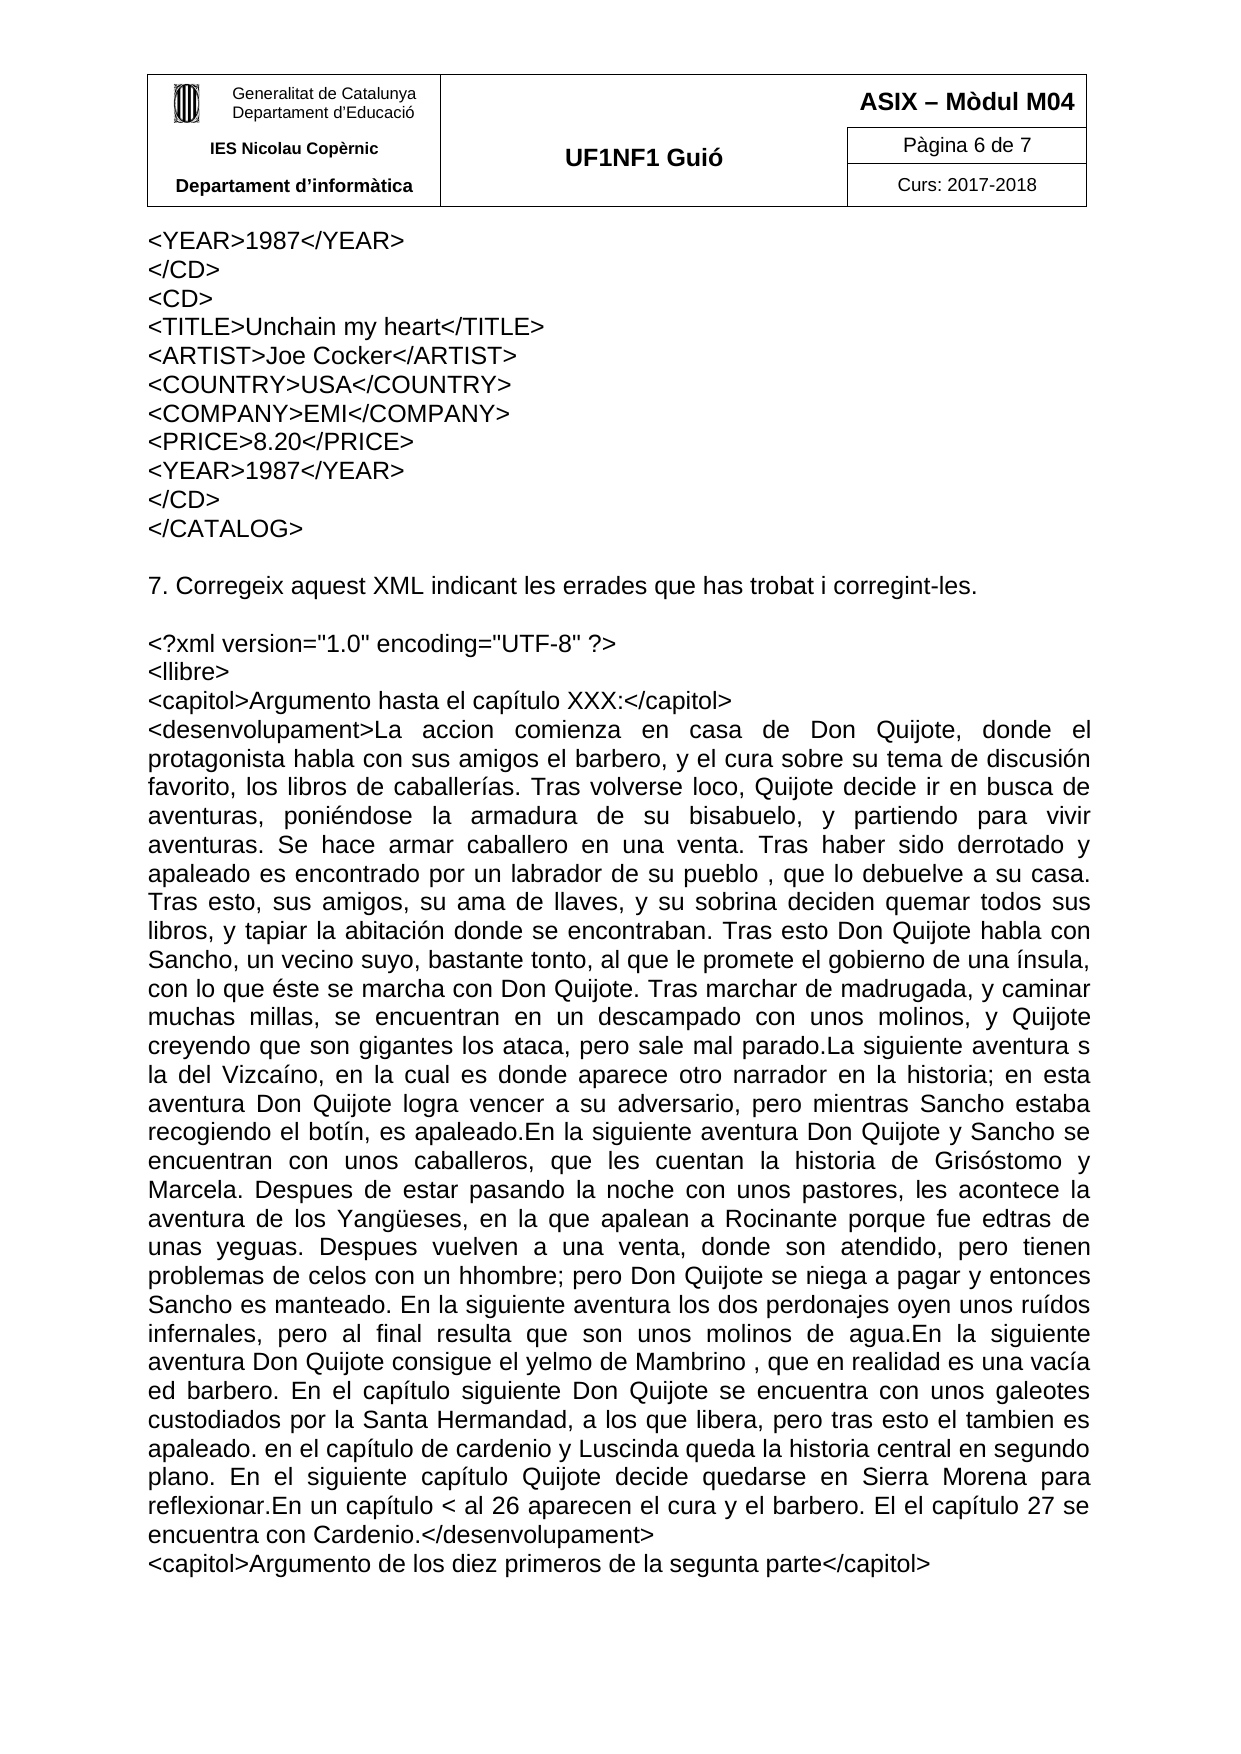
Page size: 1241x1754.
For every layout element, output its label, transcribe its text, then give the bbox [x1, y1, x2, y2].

text <ARTIST>Joe Cocker</ARTIST> [148, 341, 1092, 370]
text <TITLE>Unchain my heart</TITLE> [148, 312, 1092, 341]
text </CD> [148, 255, 1092, 283]
text <CD> [148, 283, 1092, 312]
text <llibre> [148, 657, 1092, 686]
text <COMPANY>EMI</COMPANY> [148, 398, 1092, 427]
text <?xml version="1.0" encoding="UTF-8" ?> [148, 628, 1092, 657]
text 7. Corregeix aquest XML indicant les errades que has trobat i corregint-les. [148, 571, 1092, 600]
text <YEAR>1987</YEAR> [148, 456, 1092, 485]
text <desenvolupament>La accion comienza en casa de Don Quijote, donde el protagonista habla con sus amigos el barbero, y el cura sobre su tema de discusión favorito, los libros de caballerías. Tras volverse loco, Quijote decide ir en busca de aventuras, poniéndose la armadura de su bisabuelo, y partiendo para vivir aventuras. Se hace armar caballero en una venta. Tras haber sido derrotado y apaleado es encontrado por un labrador de su pueblo , que lo debuelve a su casa. Tras esto, sus amigos, su ama de llaves, y su sobrina deciden quemar todos sus libros, y tapiar la abitación donde se encontraban. Tras esto Don Quijote habla con Sancho, un vecino suyo, bastante tonto, al que le promete el gobierno de una ínsula, con lo que éste se marcha con Don Quijote. Tras marchar de madrugada, y caminar muchas millas, se encuentran en un descampado con unos molinos, y Quijote creyendo que son gigantes los ataca, pero sale mal parado.La siguiente aventura s la del Vizcaíno, en la cual es donde aparece otro narrador en la historia; en esta aventura Don Quijote logra vencer a su adversario, pero mientras Sancho estaba recogiendo el botín, es apaleado.En la siguiente aventura Don Quijote y Sancho se encuentran con unos caballeros, que les cuentan la historia de Grisóstomo y Marcela. Despues de estar pasando la noche con unos pastores, les acontece la aventura de los Yangüeses, en la que apalean a Rocinante porque fue edtras de unas yeguas. Despues vuelven a una venta, donde son atendido, pero tienen problemas de celos con un hhombre; pero Don Quijote se niega a pagar y entonces Sancho es manteado. En la siguiente aventura los dos perdonajes oyen unos ruídos infernales, pero al final resulta que son unos molinos de agua.En la siguiente aventura Don Quijote consigue el yelmo de Mambrino , que en realidad es una vacía ed barbero. En el capítulo siguiente Don Quijote se encuentra con unos galeotes custodiados por la Santa Hermandad, a los que libera, pero tras esto el tambien es apaleado. en el capítulo de cardenio y Luscinda queda la historia central en segundo plano. En el siguiente capítulo Quijote decide quedarse en Sierra Morena para reflexionar.En un capítulo < al 26 aparecen el cura y el barbero. El el capítulo 27 se encuentra con Cardenio.</desenvolupament> [148, 715, 1092, 1548]
text <PRICE>8.20</PRICE> [148, 427, 1092, 456]
text </CATALOG> [148, 513, 1092, 542]
text <capitol>Argumento hasta el capítulo XXX:</capitol> [148, 686, 1092, 715]
text </CD> [148, 485, 1092, 513]
text <YEAR>1987</YEAR> [148, 226, 1092, 255]
text <COUNTRY>USA</COUNTRY> [148, 370, 1092, 398]
text <capitol>Argumento de los diez primeros de la segunta parte</capitol> [148, 1548, 1092, 1577]
